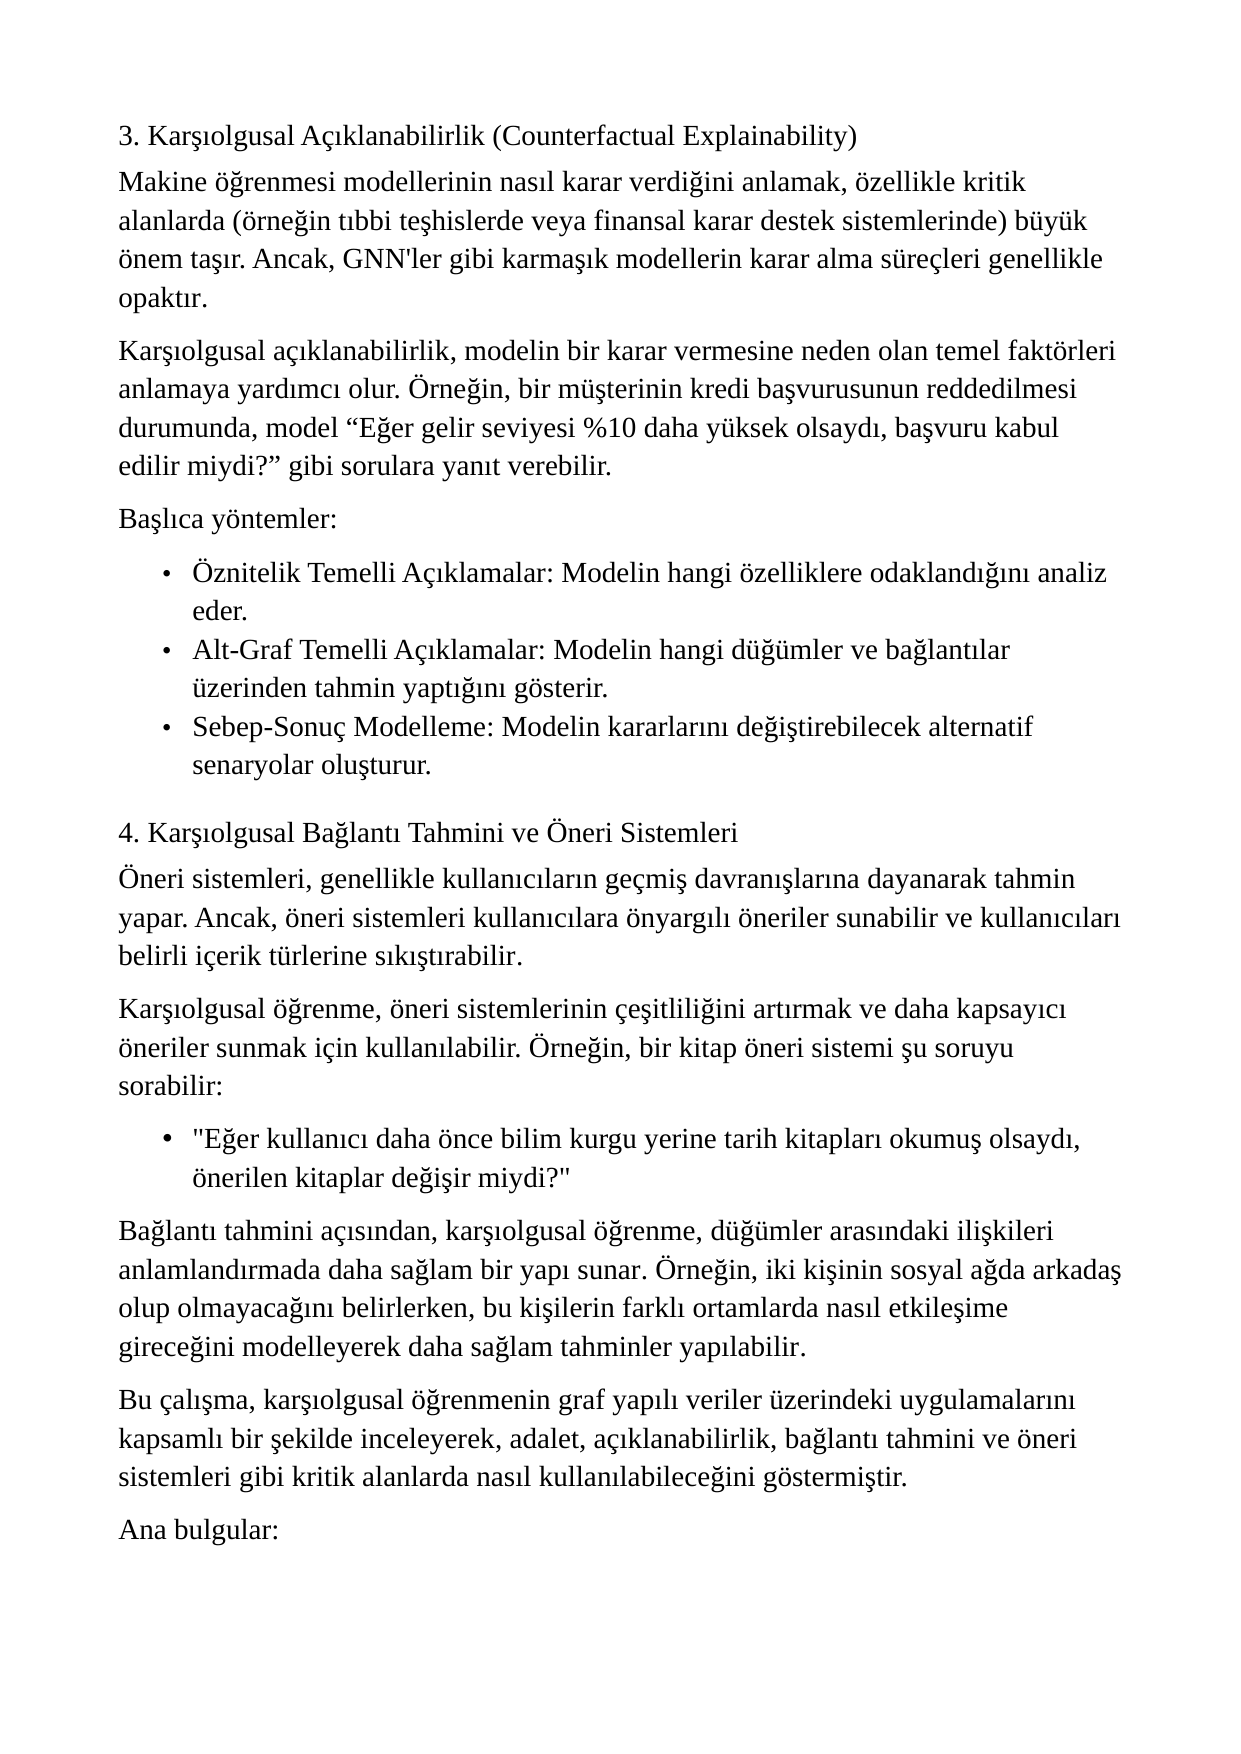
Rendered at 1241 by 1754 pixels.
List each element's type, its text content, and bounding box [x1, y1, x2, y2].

text Ana bulgular: [118, 1512, 1122, 1546]
text Bu çalışma, karşıolgusal öğrenmenin graf yapılı veriler üzerindeki uygulamalarını kapsamlı bir şekilde inceleyerek, adalet, açıklanabilirlik, bağlantı tahmini ve öneri sistemleri gibi kritik alanlarda nasıl kullanılabileceğini göstermiştir. [118, 1382, 1122, 1493]
text Öneri sistemleri, genellikle kullanıcıların geçmiş davranışlarına dayanarak tahmin yapar. Ancak, öneri sistemleri kullanıcılara önyargılı öneriler sunabilir ve kullanıcıları belirli içerik türlerine sıkıştırabilir. [118, 861, 1122, 972]
subtitle 3. Karşıolgusal Açıklanabilirlik (Counterfactual Explainability) [118, 118, 1122, 152]
list Alt-Graf Temelli Açıklamalar: Modelin hangi düğümler ve bağlantılar üzerinden tahmin yaptığını gösterir. [162, 632, 1122, 704]
subtitle 4. Karşıolgusal Bağlantı Tahmini ve Öneri Sistemleri [118, 815, 1122, 849]
text Makine öğrenmesi modellerinin nasıl karar verdiğini anlamak, özellikle kritik alanlarda (örneğin tıbbi teşhislerde veya finansal karar destek sistemlerinde) büyük önem taşır. Ancak, GNN'ler gibi karmaşık modellerin karar alma süreçleri genellikle opaktır. [118, 164, 1122, 313]
text Başlıca yöntemler: [118, 502, 1122, 535]
list "Eğer kullanıcı daha önce bilim kurgu yerine tarih kitapları okumuş olsaydı, önerilen kitaplar değişir miydi?" [162, 1122, 1122, 1194]
list Sebep-Sonuç Modelleme: Modelin kararlarını değiştirebilecek alternatif senaryolar oluşturur. [162, 709, 1122, 781]
text Karşıolgusal açıklanabilirlik, modelin bir karar vermesine neden olan temel faktörleri anlamaya yardımcı olur. Örneğin, bir müşterinin kredi başvurusunun reddedilmesi durumunda, model “Eğer gelir seviyesi %10 daha yüksek olsaydı, başvuru kabul edilir miydi?” gibi sorulara yanıt verebilir. [118, 333, 1122, 482]
text Bağlantı tahmini açısından, karşıolgusal öğrenme, düğümler arasındaki ilişkileri anlamlandırmada daha sağlam bir yapı sunar. Örneğin, iki kişinin sosyal ağda arkadaş olup olmayacağını belirlerken, bu kişilerin farklı ortamlarda nasıl etkileşime gireceğini modelleyerek daha sağlam tahminler yapılabilir. [118, 1213, 1122, 1363]
list Öznitelik Temelli Açıklamalar: Modelin hangi özelliklere odaklandığını analiz eder. [162, 555, 1122, 627]
text Karşıolgusal öğrenme, öneri sistemlerinin çeşitliliğini artırmak ve daha kapsayıcı öneriler sunmak için kullanılabilir. Örneğin, bir kitap öneri sistemi şu soruyu sorabilir: [118, 991, 1122, 1102]
